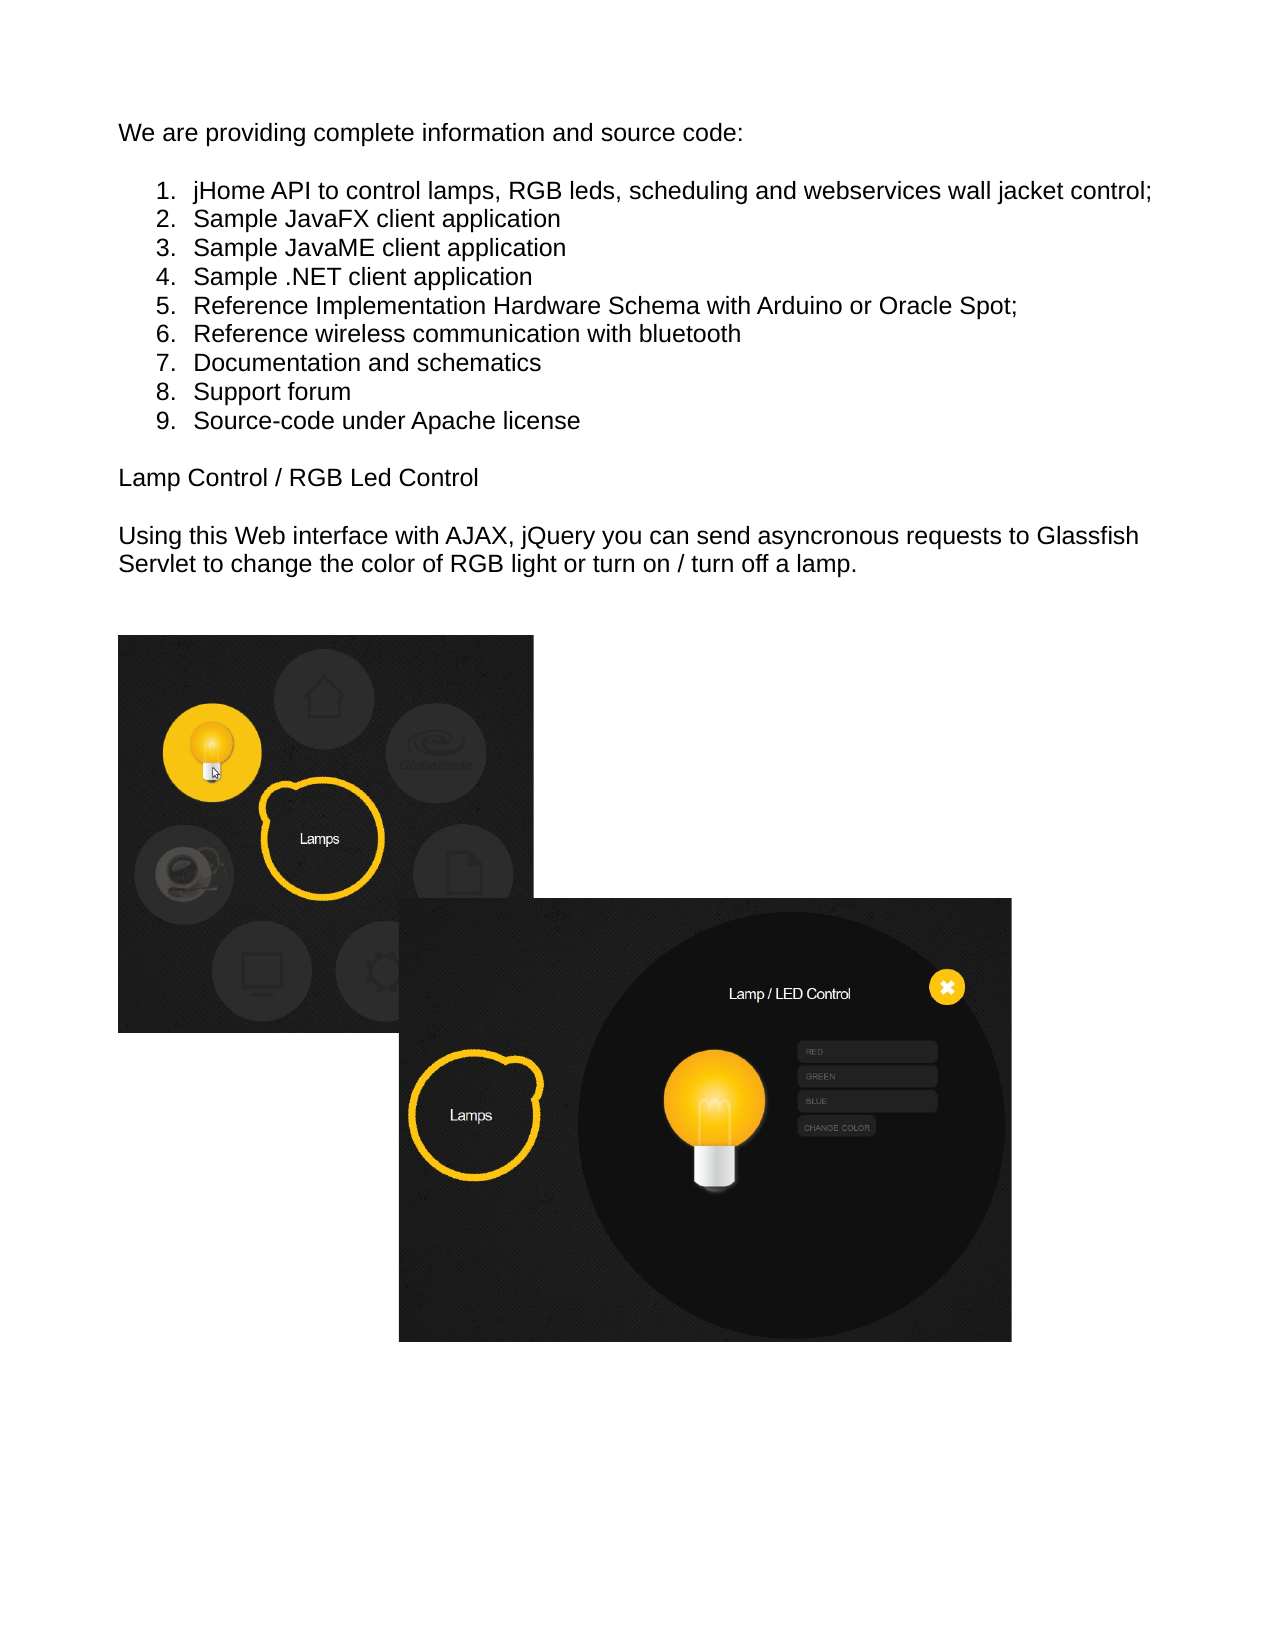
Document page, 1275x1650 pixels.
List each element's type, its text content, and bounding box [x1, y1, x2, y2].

list Sample .NET client application [156, 262, 1157, 291]
list Source-code under Apache license [156, 406, 1157, 434]
text We are providing complete information and source code: [118, 118, 1157, 147]
list Sample JavaME client application [156, 233, 1157, 262]
list Reference Implementation Hardware Schema with Arduino or Oracle Spot; [156, 291, 1157, 319]
list Sample JavaFX client application [156, 204, 1157, 233]
text Lamp Control / RGB Led Control [118, 463, 1157, 492]
list Documentation and schematics [156, 348, 1157, 377]
list Reference wireless communication with bluetooth [156, 319, 1157, 348]
list jHome API to control lamps, RGB leds, scheduling and webservices wall jacket control; [156, 176, 1157, 204]
list Support forum [156, 377, 1157, 406]
picture [118, 635, 1012, 1342]
text Using this Web interface with AJAX, jQuery you can send asyncronous requests to Glassfish Servlet to change the color of RGB light or turn on / turn off a lamp. [118, 521, 1157, 578]
